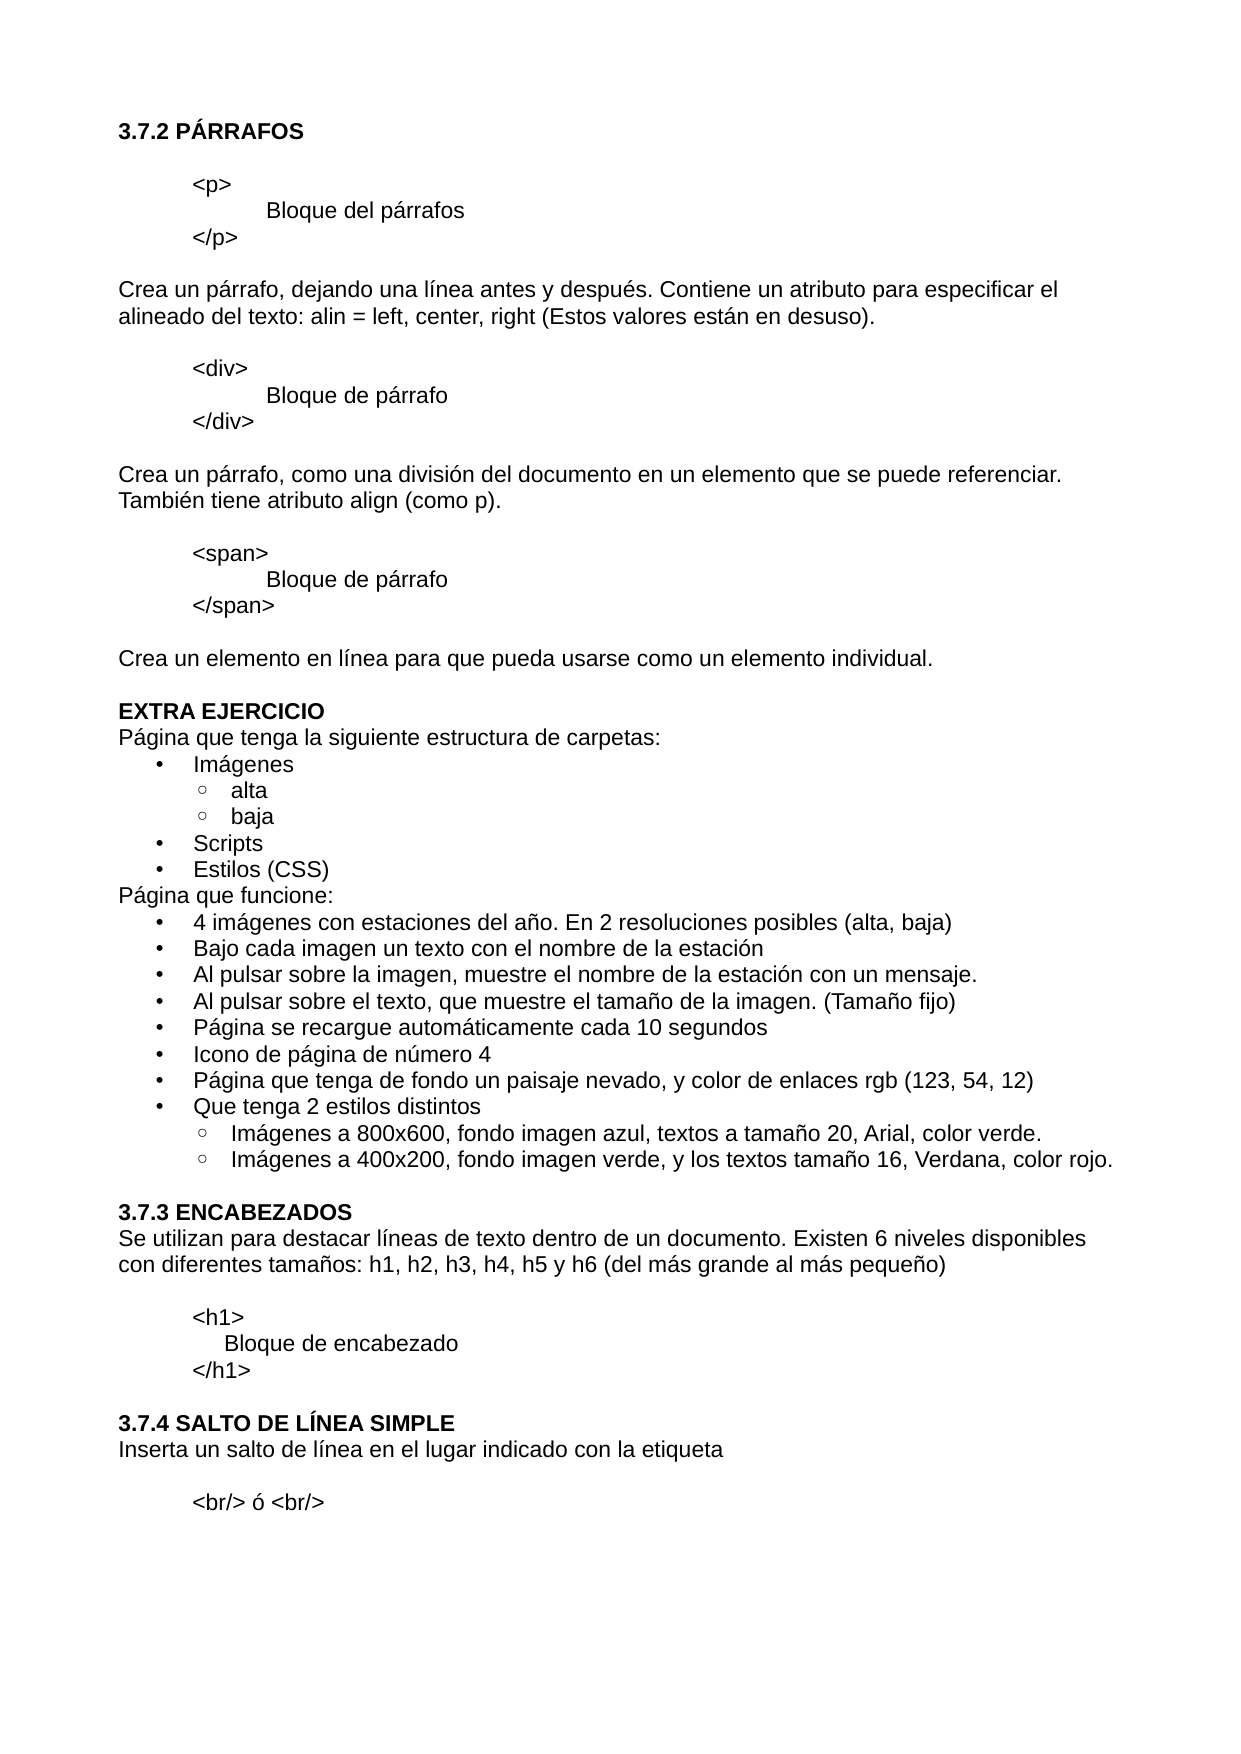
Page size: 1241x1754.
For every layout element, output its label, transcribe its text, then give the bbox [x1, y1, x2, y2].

text Inserta un salto de línea en el lugar indicado con la etiqueta [118, 1436, 1122, 1462]
text Crea un elemento en línea para que pueda usarse como un elemento individual. [118, 645, 1122, 672]
text </div> [118, 408, 1122, 434]
text EXTRA EJERCICIO [118, 698, 1122, 724]
text <br/> ó <br/> [118, 1488, 1122, 1515]
text Página que funcione: [118, 882, 1122, 909]
list Icono de página de número 4 [156, 1041, 1122, 1067]
list alta [193, 777, 1122, 803]
list Imágenes a 800x600, fondo imagen azul, textos a tamaño 20, Arial, color verde. [193, 1119, 1122, 1146]
text Crea un párrafo, dejando una línea antes y después. Contiene un atributo para especificar el alineado del texto: alin = left, center, right (Estos valores están en desuso). [118, 276, 1122, 329]
list Bajo cada imagen un texto con el nombre de la estación [156, 935, 1122, 961]
list Estilos (CSS) [156, 856, 1122, 882]
text </p> [118, 223, 1122, 250]
text <h1> [118, 1304, 1122, 1330]
list Página que tenga de fondo un paisaje nevado, y color de enlaces rgb (123, 54, 12) [156, 1067, 1122, 1093]
text Crea un párrafo, como una división del documento en un elemento que se puede referenciar. También tiene atributo align (como p). [118, 461, 1122, 513]
list Página se recargue automáticamente cada 10 segundos [156, 1014, 1122, 1041]
text Página que tenga la siguiente estructura de carpetas: [118, 724, 1122, 751]
text 3.7.2 PÁRRAFOS [118, 118, 1122, 144]
text Bloque de encabezado [118, 1330, 1122, 1357]
list Que tenga 2 estilos distintos [156, 1093, 1122, 1119]
list 4 imágenes con estaciones del año. En 2 resoluciones posibles (alta, baja) [156, 909, 1122, 935]
text Bloque del párrafos [118, 197, 1122, 223]
text <div> [118, 355, 1122, 382]
list Al pulsar sobre la imagen, muestre el nombre de la estación con un mensaje. [156, 961, 1122, 988]
list Al pulsar sobre el texto, que muestre el tamaño de la imagen. (Tamaño fijo) [156, 988, 1122, 1014]
list Imágenes a 400x200, fondo imagen verde, y los textos tamaño 16, Verdana, color rojo. [193, 1146, 1122, 1172]
text Se utilizan para destacar líneas de texto dentro de un documento. Existen 6 niveles disponibles con diferentes tamaños: h1, h2, h3, h4, h5 y h6 (del más grande al más pequeño) [118, 1225, 1122, 1278]
text <span> [118, 540, 1122, 566]
list Imágenes [156, 751, 1122, 777]
text </span> [118, 592, 1122, 619]
text 3.7.4 SALTO DE LÍNEA SIMPLE [118, 1409, 1122, 1436]
list baja [193, 803, 1122, 830]
text </h1> [118, 1357, 1122, 1383]
text Bloque de párrafo [118, 382, 1122, 408]
list Scripts [156, 830, 1122, 856]
text 3.7.3 ENCABEZADOS [118, 1199, 1122, 1225]
text Bloque de párrafo [118, 566, 1122, 592]
text <p> [118, 171, 1122, 197]
